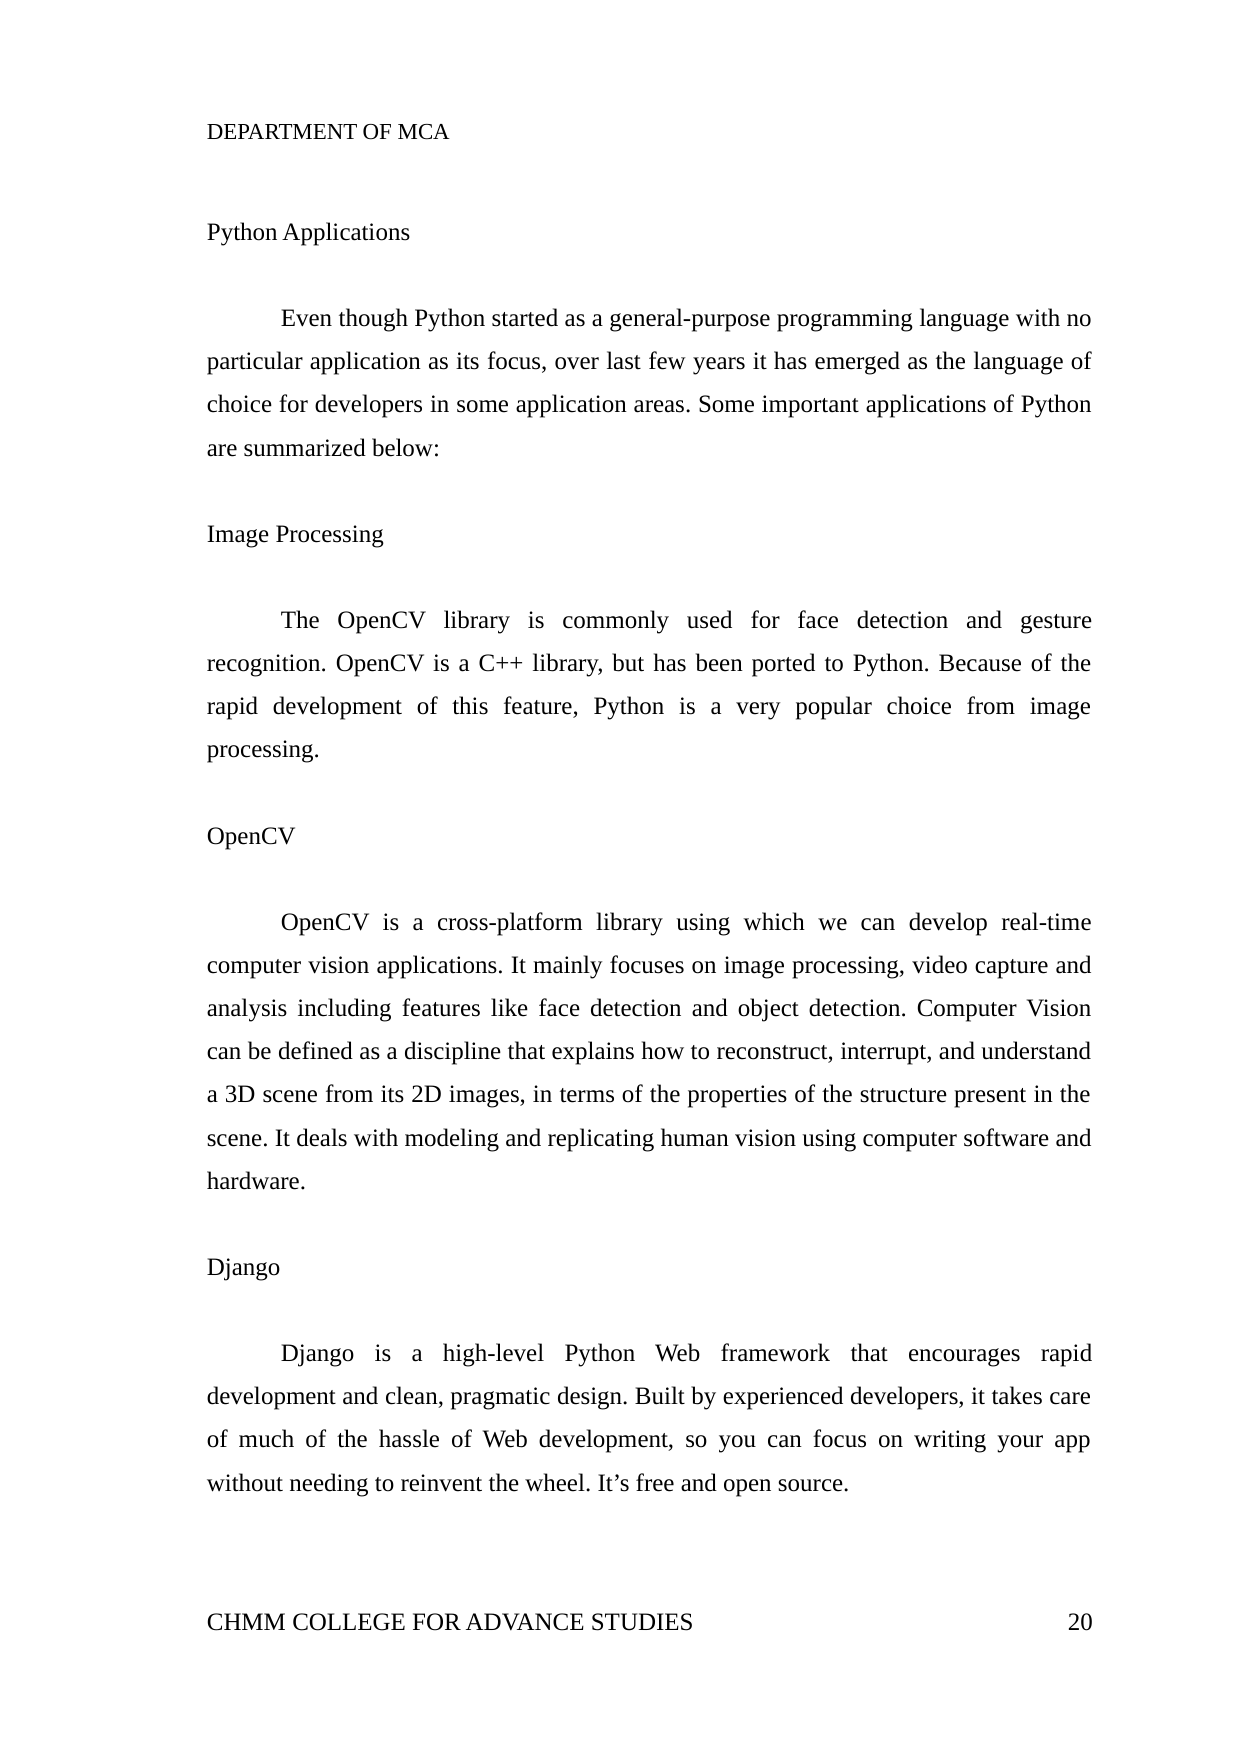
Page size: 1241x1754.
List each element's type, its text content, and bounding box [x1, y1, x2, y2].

text The OpenCV library is commonly used for face detection and gesture recognition. OpenCV is a C++ library, but has been ported to Python. Because of the rapid development of this feature, Python is a very popular choice from image processing. [207, 605, 1093, 763]
text Django is a high-level Python Web framework that encourages rapid development and clean, pragmatic design. Built by experienced developers, it takes care of much of the hassle of Web development, so you can focus on writing your app without needing to reinvent the wheel. It’s free and open source. [207, 1338, 1093, 1496]
text Python Applications [207, 217, 1093, 246]
text Even though Python started as a general-purpose programming language with no particular application as its focus, over last few years it has emerged as the language of choice for developers in some application areas. Some important applications of Python are summarized below: [207, 303, 1093, 461]
text OpenCV is a cross-platform library using which we can develop real-time computer vision applications. It mainly focuses on image processing, video capture and analysis including features like face detection and object detection. Computer Vision can be defined as a discipline that explains how to reconstruct, interrupt, and understand a 3D scene from its 2D images, in terms of the properties of the structure present in the scene. It deals with modeling and replicating human vision using computer software and hardware. [207, 907, 1093, 1194]
text OpenCV [207, 821, 1093, 849]
text Django [207, 1252, 1093, 1281]
text Image Processing [207, 519, 1093, 548]
